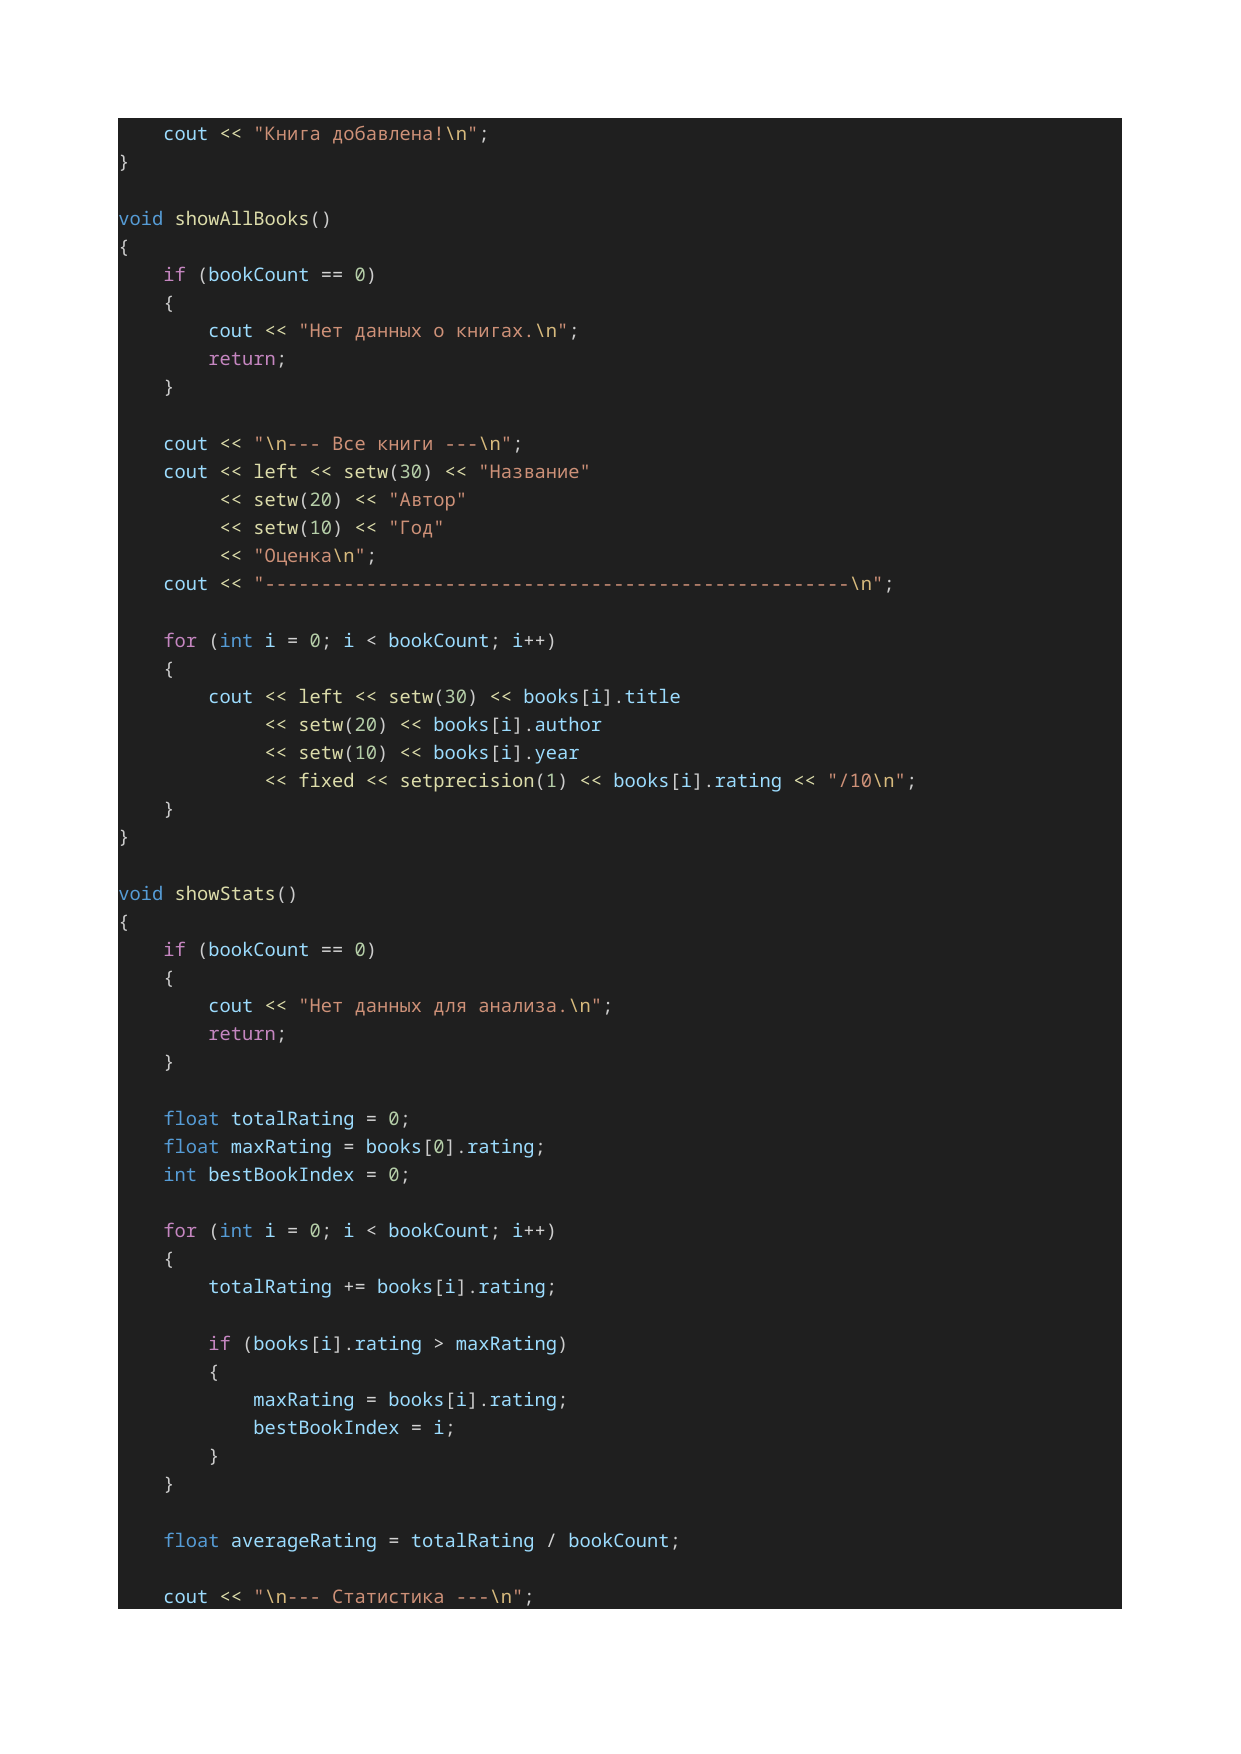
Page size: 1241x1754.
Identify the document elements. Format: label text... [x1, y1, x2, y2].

text return; [118, 343, 1122, 371]
text << setw(20) << books[i].author [118, 709, 1122, 737]
text { [118, 962, 1122, 990]
text << setw(10) << books[i].year [118, 737, 1122, 765]
text } [118, 793, 1122, 821]
text } [118, 821, 1122, 849]
text if (bookCount == 0) [118, 934, 1122, 962]
text { [118, 231, 1122, 259]
text { [118, 652, 1122, 681]
text bestBookIndex = i; [118, 1412, 1122, 1440]
text << "Оценка\n"; [118, 540, 1122, 568]
text float maxRating = books[0].rating; [118, 1131, 1122, 1159]
text float averageRating = totalRating / bookCount; [118, 1524, 1122, 1552]
text } [118, 1468, 1122, 1496]
text float totalRating = 0; [118, 1102, 1122, 1131]
text int bestBookIndex = 0; [118, 1159, 1122, 1187]
text cout << "Нет данных для анализа.\n"; [118, 990, 1122, 1018]
text if (books[i].rating > maxRating) [118, 1327, 1122, 1356]
text } [118, 371, 1122, 399]
text { [118, 906, 1122, 934]
text } [118, 1440, 1122, 1468]
text cout << left << setw(30) << books[i].title [118, 681, 1122, 709]
text void showStats() [118, 877, 1122, 906]
text totalRating += books[i].rating; [118, 1271, 1122, 1299]
text for (int i = 0; i < bookCount; i++) [118, 1215, 1122, 1243]
text cout << "Нет данных о книгах.\n"; [118, 315, 1122, 343]
text cout << "\n--- Статистика ---\n"; [118, 1581, 1122, 1609]
text cout << "Книга добавлена!\n"; [118, 118, 1122, 146]
text } [118, 146, 1122, 174]
text cout << left << setw(30) << "Название" [118, 456, 1122, 484]
text if (bookCount == 0) [118, 259, 1122, 287]
text return; [118, 1018, 1122, 1046]
text << fixed << setprecision(1) << books[i].rating << "/10\n"; [118, 765, 1122, 793]
text cout << "\n--- Все книги ---\n"; [118, 427, 1122, 456]
text << setw(10) << "Год" [118, 512, 1122, 540]
text { [118, 1243, 1122, 1271]
text maxRating = books[i].rating; [118, 1384, 1122, 1412]
text } [118, 1046, 1122, 1074]
text { [118, 287, 1122, 315]
text for (int i = 0; i < bookCount; i++) [118, 624, 1122, 652]
text cout << "----------------------------------------------------\n"; [118, 568, 1122, 596]
text << setw(20) << "Автор" [118, 484, 1122, 512]
text { [118, 1356, 1122, 1384]
text void showAllBooks() [118, 202, 1122, 231]
